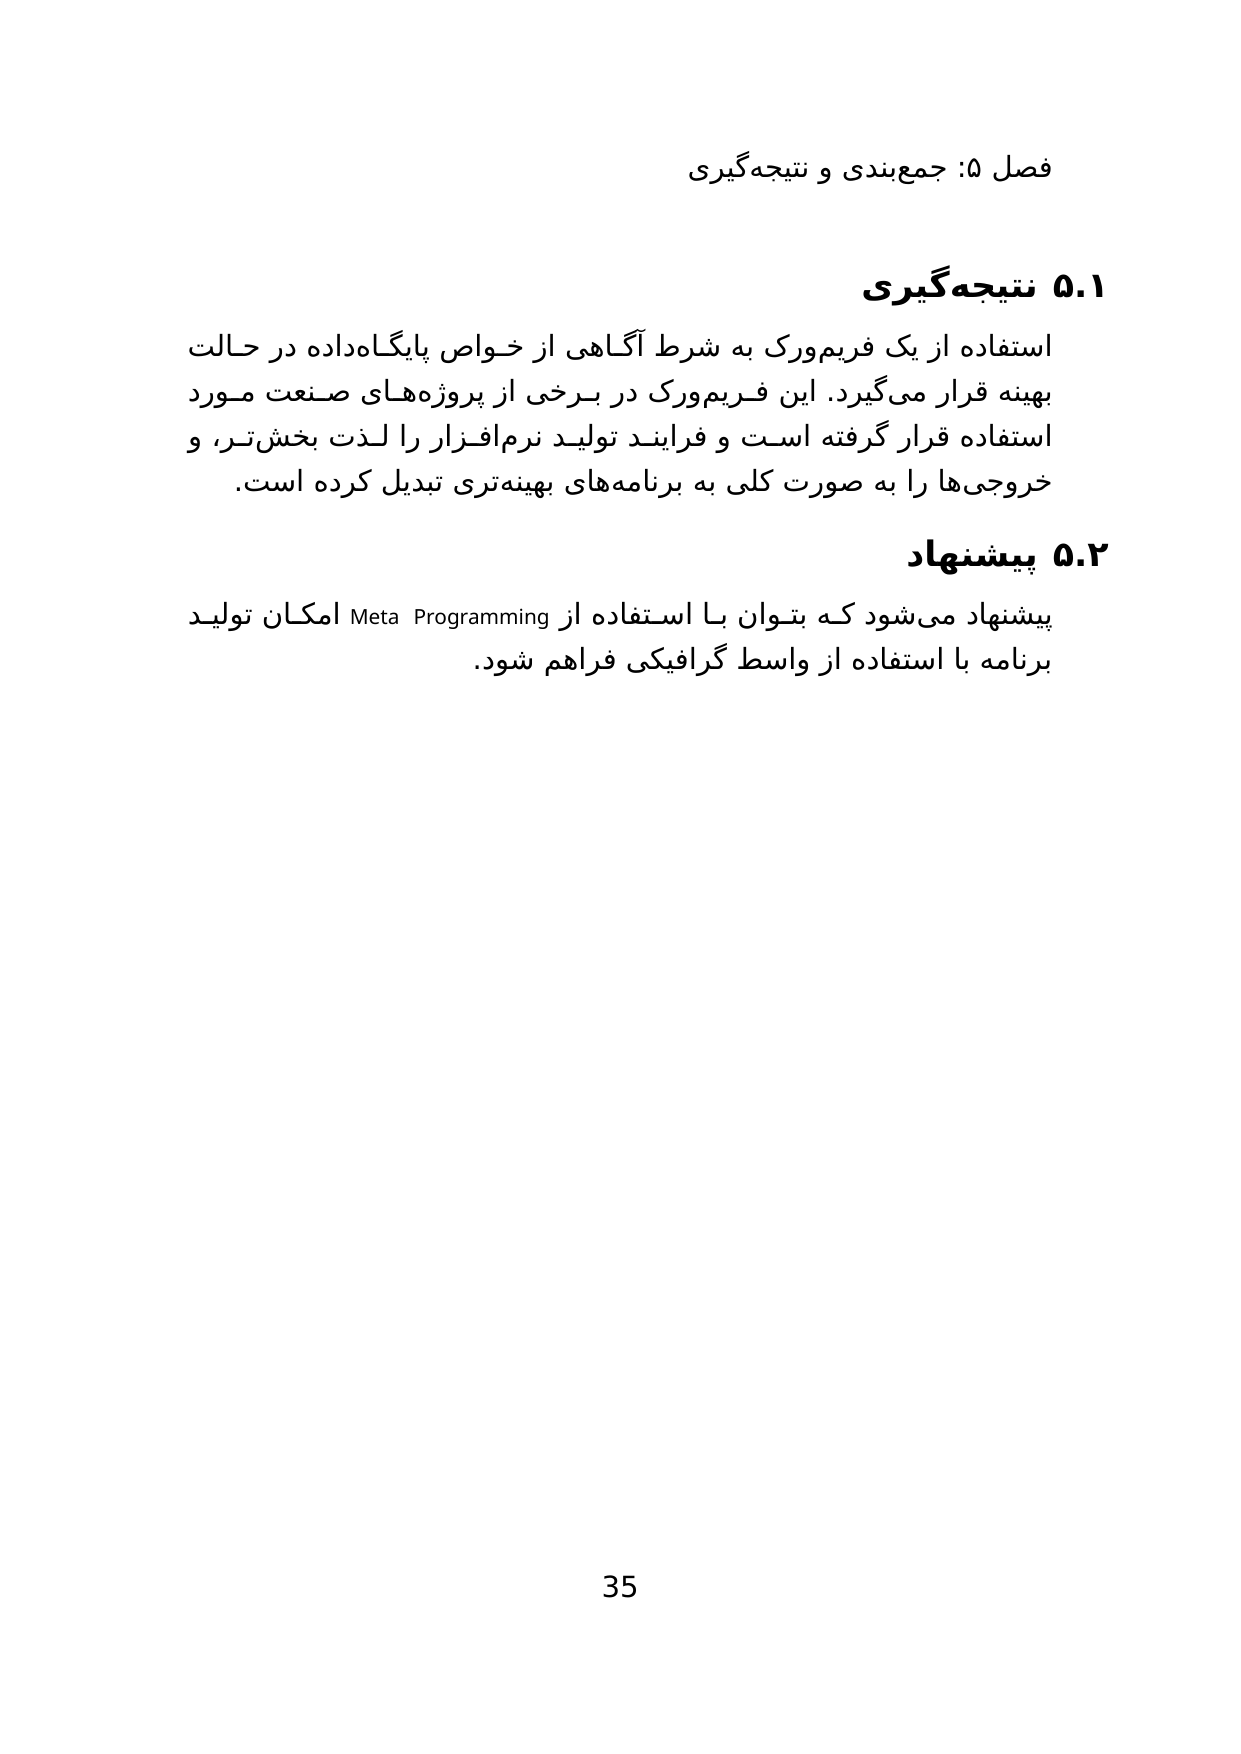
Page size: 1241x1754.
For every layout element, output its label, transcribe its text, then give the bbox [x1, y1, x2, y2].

subtitle نتیجه‌گیری [187, 265, 1053, 306]
text پیشنهاد می‌شود که بتوان با استفاده از Meta Programming امکان تولید برنامه با استفاده از واسط گرافیکی فراهم شود. [187, 587, 1053, 677]
text استفاده از یک فریم‌ورک به شرط آگاهی از خواص پایگاه‌داده در حالت بهینه قرار می‌گیرد. این فریم‌ورک در برخی از پروژه‌های صنعت مورد استفاده قرار گرفته است و فرایند تولید نرم‌افزار را لذت بخش‌تر، و خروجی‌ها را به صورت کلی به برنامه‌های بهینه‌تری تبدیل کرده است. [187, 318, 1053, 498]
subtitle پیشنهاد [187, 533, 1053, 574]
